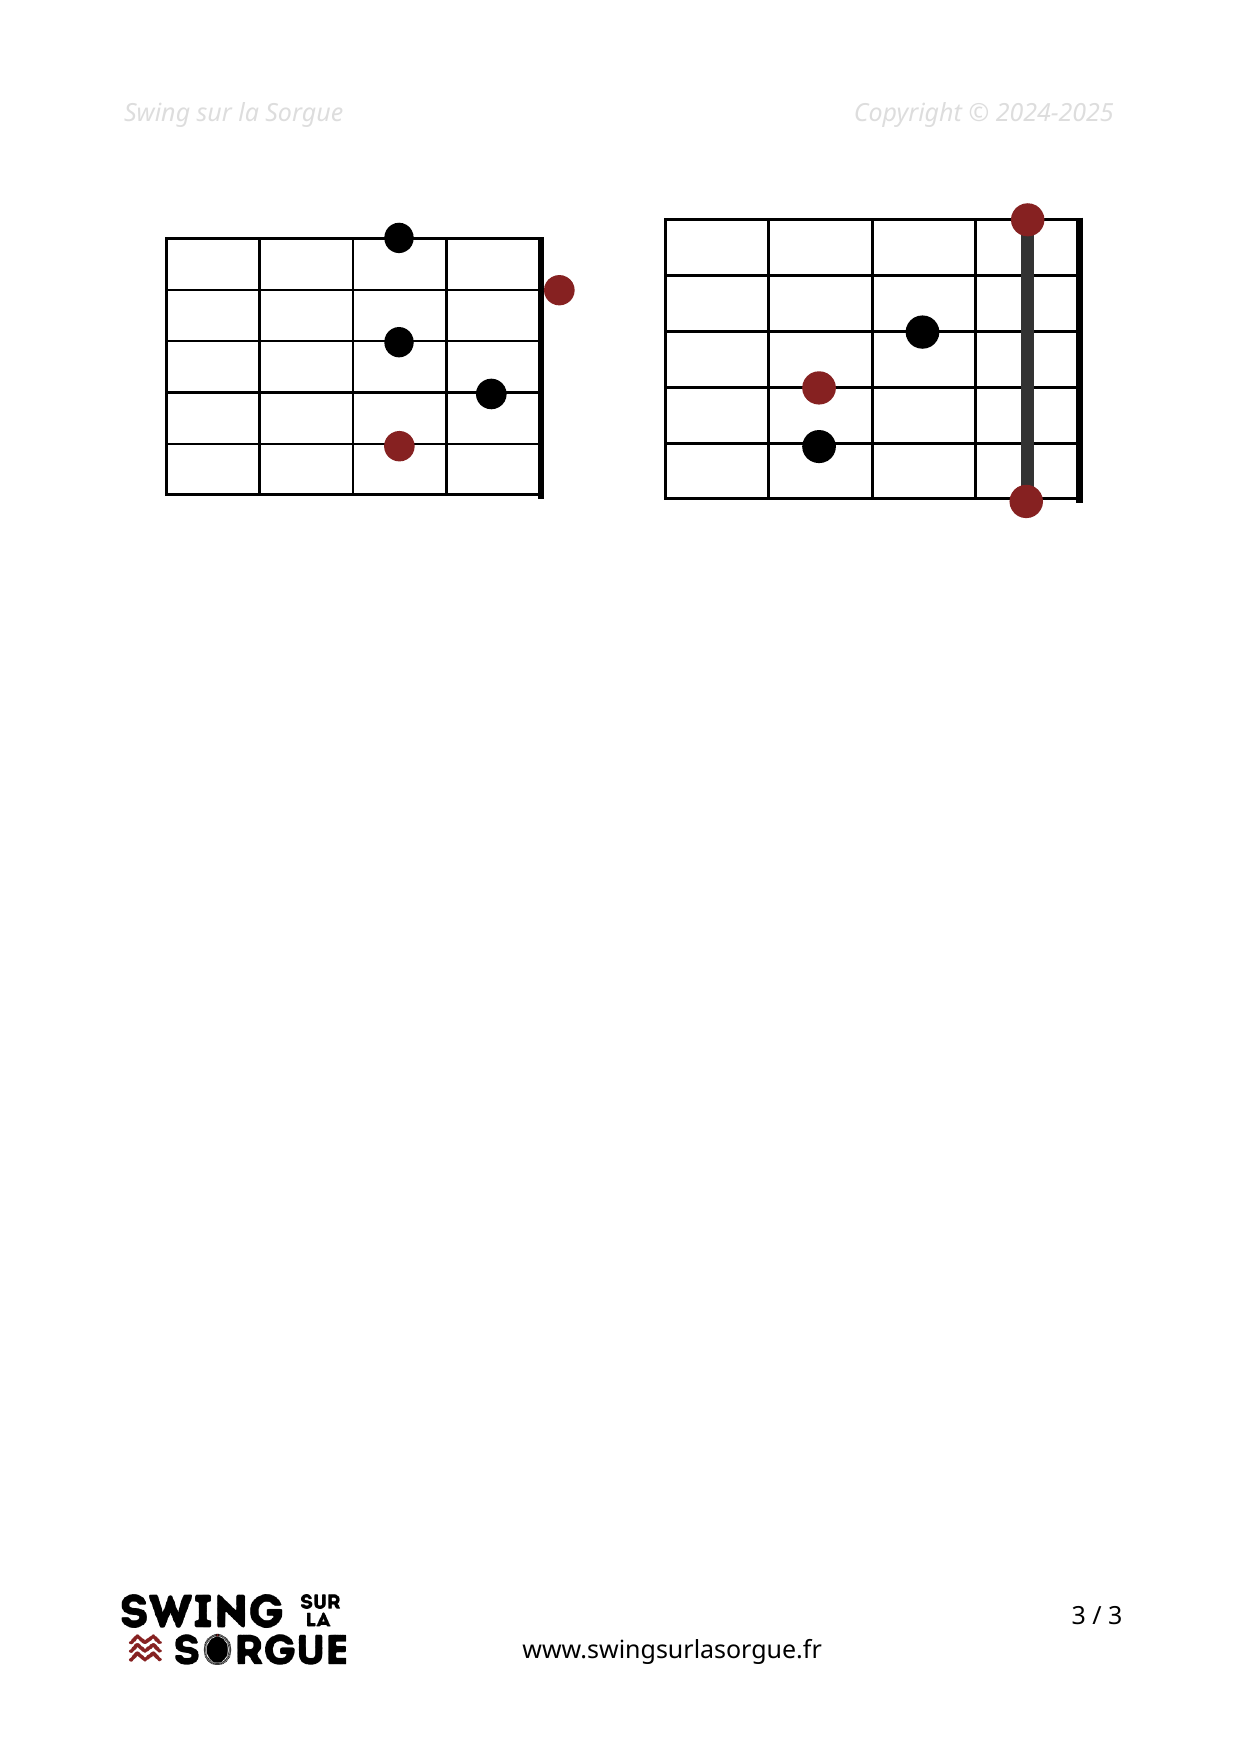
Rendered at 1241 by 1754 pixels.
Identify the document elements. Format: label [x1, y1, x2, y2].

picture [121, 1594, 347, 1665]
table_cell [620, 198, 1122, 524]
table_cell [118, 198, 620, 524]
